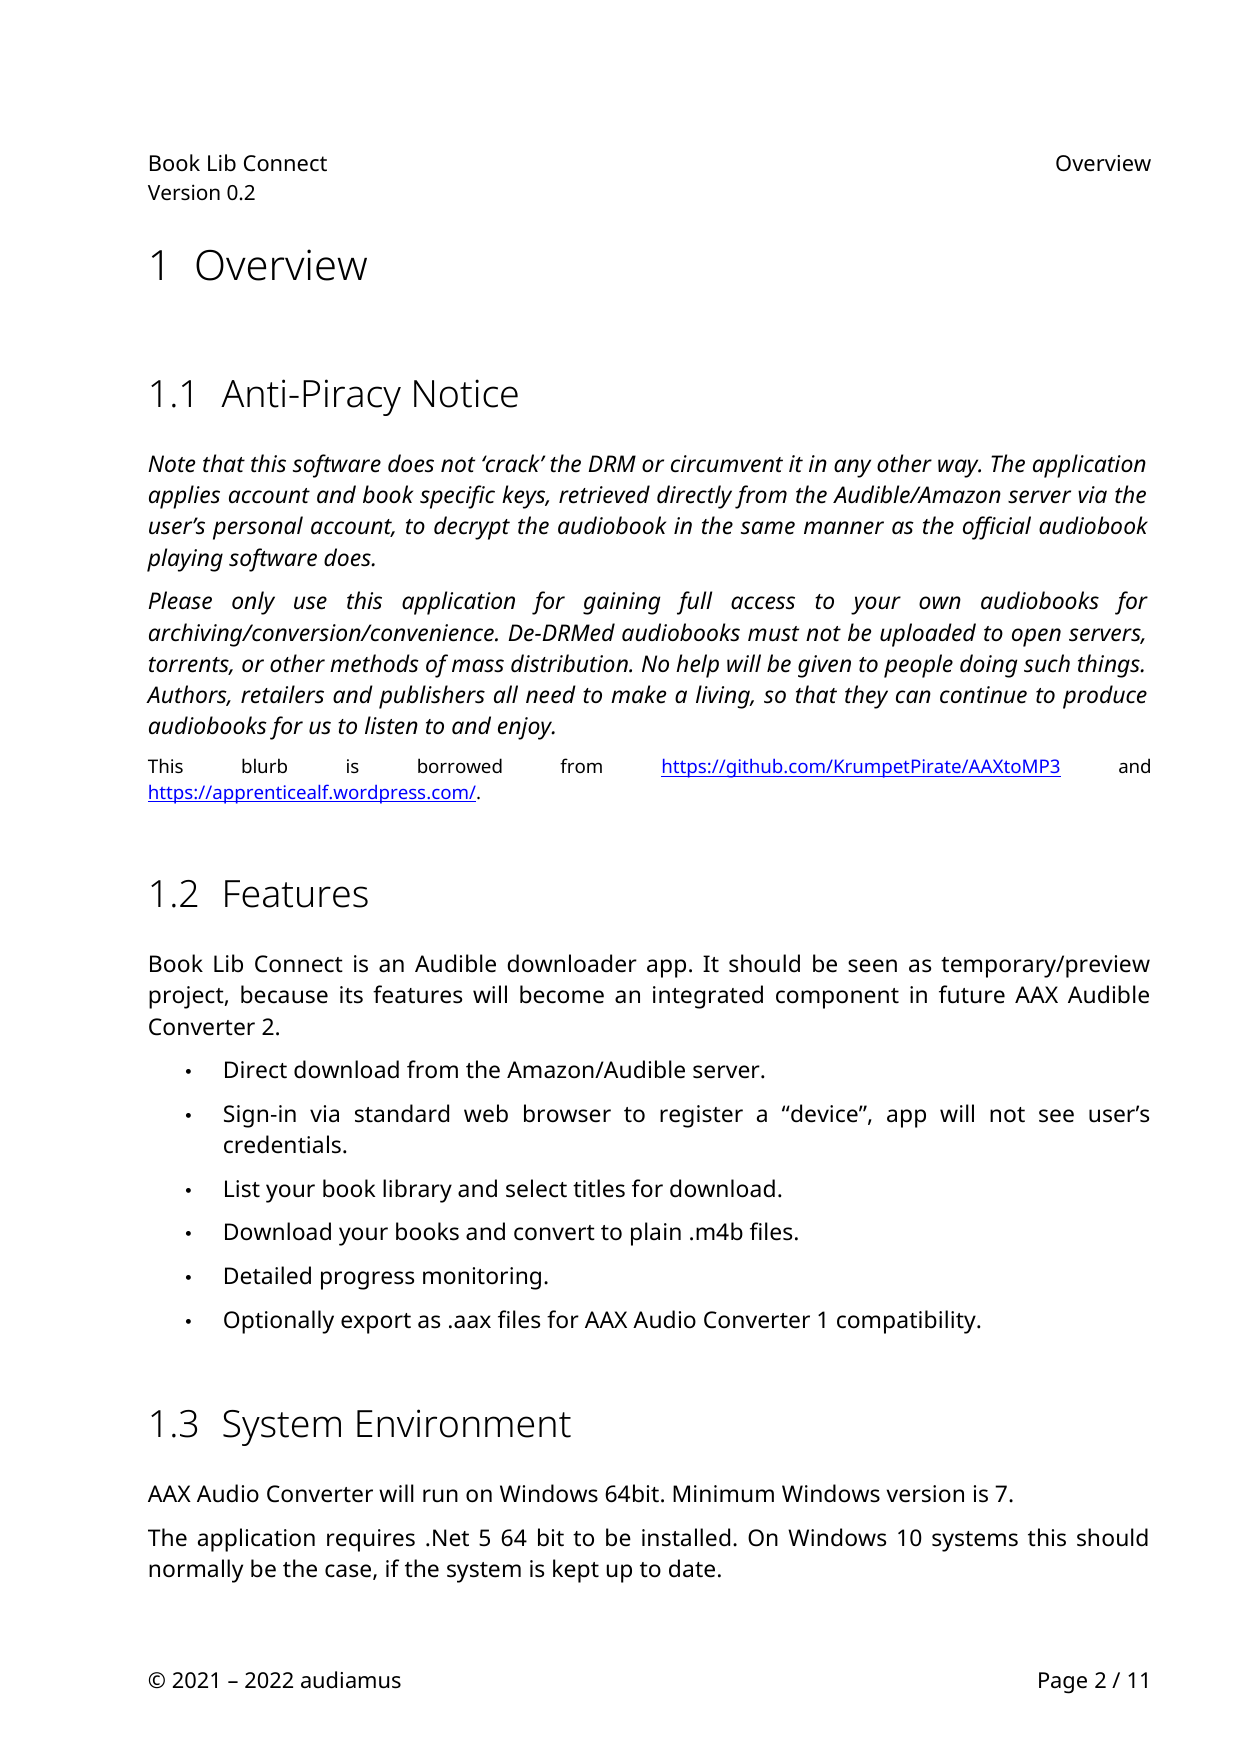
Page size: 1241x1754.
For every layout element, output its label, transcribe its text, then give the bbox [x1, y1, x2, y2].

text Book Lib Connect is an Audible downloader app. It should be seen as temporary/preview project, because its features will become an integrated component in future AAX Audible Converter 2. [148, 948, 1152, 1042]
list Direct download from the Amazon/Audible server. [185, 1054, 1152, 1085]
subtitle Features [148, 867, 1152, 918]
subtitle Overview [148, 235, 1152, 292]
text This blurb is borrowed from https://github.com/KrumpetPirate/AAXtoMP3 and https://apprenticealf.wordpress.com/. [148, 754, 1152, 805]
list Detailed progress monitoring. [185, 1260, 1152, 1291]
list List your book library and select titles for download. [185, 1173, 1152, 1204]
subtitle System Environment [148, 1397, 1152, 1448]
text Please only use this application for gaining full access to your own audiobooks for archiving/conversion/convenience. De-DRMed audiobooks must not be uploaded to open servers, torrents, or other methods of mass distribution. No help will be given to people doing such things. Authors, retailers and publishers all need to make a living, so that they can continue to produce audiobooks for us to listen to and enjoy. [148, 585, 1152, 741]
list Optionally export as .aax files for AAX Audio Converter 1 compatibility. [185, 1304, 1152, 1335]
subtitle Anti-Piracy Notice [148, 367, 1152, 418]
list Download your books and convert to plain .m4b files. [185, 1216, 1152, 1248]
text The application requires .Net 5 64 bit to be installed. On Windows 10 systems this should normally be the case, if the system is kept up to date. [148, 1522, 1152, 1584]
text AAX Audio Converter will run on Windows 64bit. Minimum Windows version is 7. [148, 1478, 1152, 1509]
list Sign-in via standard web browser to register a “device”, app will not see user’s credentials. [185, 1098, 1152, 1160]
text Note that this software does not ‘crack’ the DRM or circumvent it in any other way. The application applies account and book specific keys, retrieved directly from the Audible/Amazon server via the user’s personal account, to decrypt the audiobook in the same manner as the official audiobook playing software does. [148, 448, 1152, 573]
